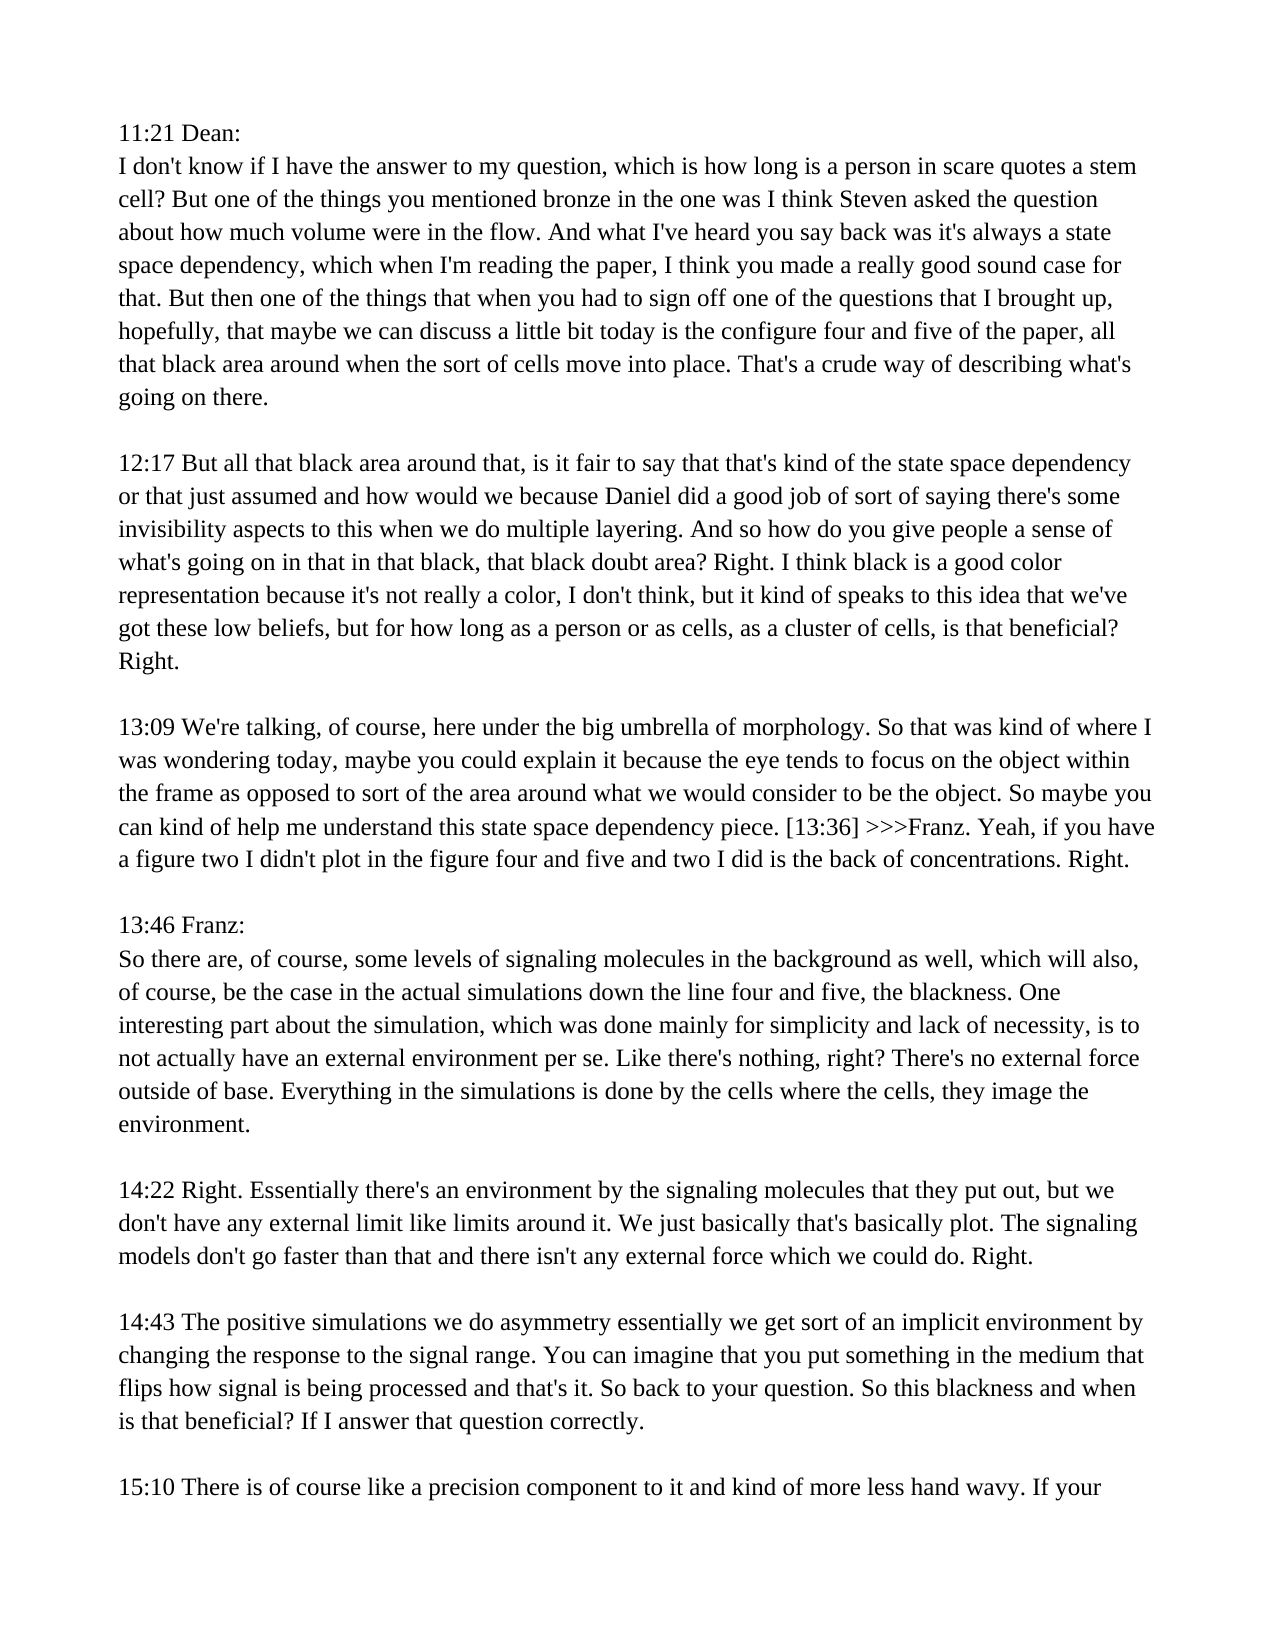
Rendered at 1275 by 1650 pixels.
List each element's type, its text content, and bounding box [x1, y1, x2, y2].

text 11:21 Dean: I don't know if I have the answer to my question, which is how long is a person in scare quotes a stem cell? But one of the things you mentioned bronze in the one was I think Steven asked the question about how much volume were in the flow. And what I've heard you say back was it's always a state space dependency, which when I'm reading the paper, I think you made a really good sound case for that. But then one of the things that when you had to sign off one of the questions that I brought up, hopefully, that maybe we can discuss a little bit today is the configure four and five of the paper, all that black area around when the sort of cells move into place. That's a crude way of describing what's going on there. 12:17 But all that black area around that, is it fair to say that that's kind of the state space dependency or that just assumed and how would we because Daniel did a good job of sort of saying there's some invisibility aspects to this when we do multiple layering. And so how do you give people a sense of what's going on in that in that black, that black doubt area? Right. I think black is a good color representation because it's not really a color, I don't think, but it kind of speaks to this idea that we've got these low beliefs, but for how long as a person or as cells, as a cluster of cells, is that beneficial? Right. 13:09 We're talking, of course, here under the big umbrella of morphology. So that was kind of where I was wondering today, maybe you could explain it because the eye tends to focus on the object within the frame as opposed to sort of the area around what we would consider to be the object. So maybe you can kind of help me understand this state space dependency piece. [13:36] >>>Franz. Yeah, if you have a figure two I didn't plot in the figure four and five and two I did is the back of concentrations. Right. 13:46 Franz: So there are, of course, some levels of signaling molecules in the background as well, which will also, of course, be the case in the actual simulations down the line four and five, the blackness. One interesting part about the simulation, which was done mainly for simplicity and lack of necessity, is to not actually have an external environment per se. Like there's nothing, right? There's no external force outside of base. Everything in the simulations is done by the cells where the cells, they image the environment. 14:22 Right. Essentially there's an environment by the signaling molecules that they put out, but we don't have any external limit like limits around it. We just basically that's basically plot. The signaling models don't go faster than that and there isn't any external force which we could do. Right. 14:43 The positive simulations we do asymmetry essentially we get sort of an implicit environment by changing the response to the signal range. You can imagine that you put something in the medium that flips how signal is being processed and that's it. So back to your question. So this blackness and when is that beneficial? If I answer that question correctly. 15:10 There is of course like a precision component to it and kind of more less hand wavy. If your [118, 118, 1157, 1501]
